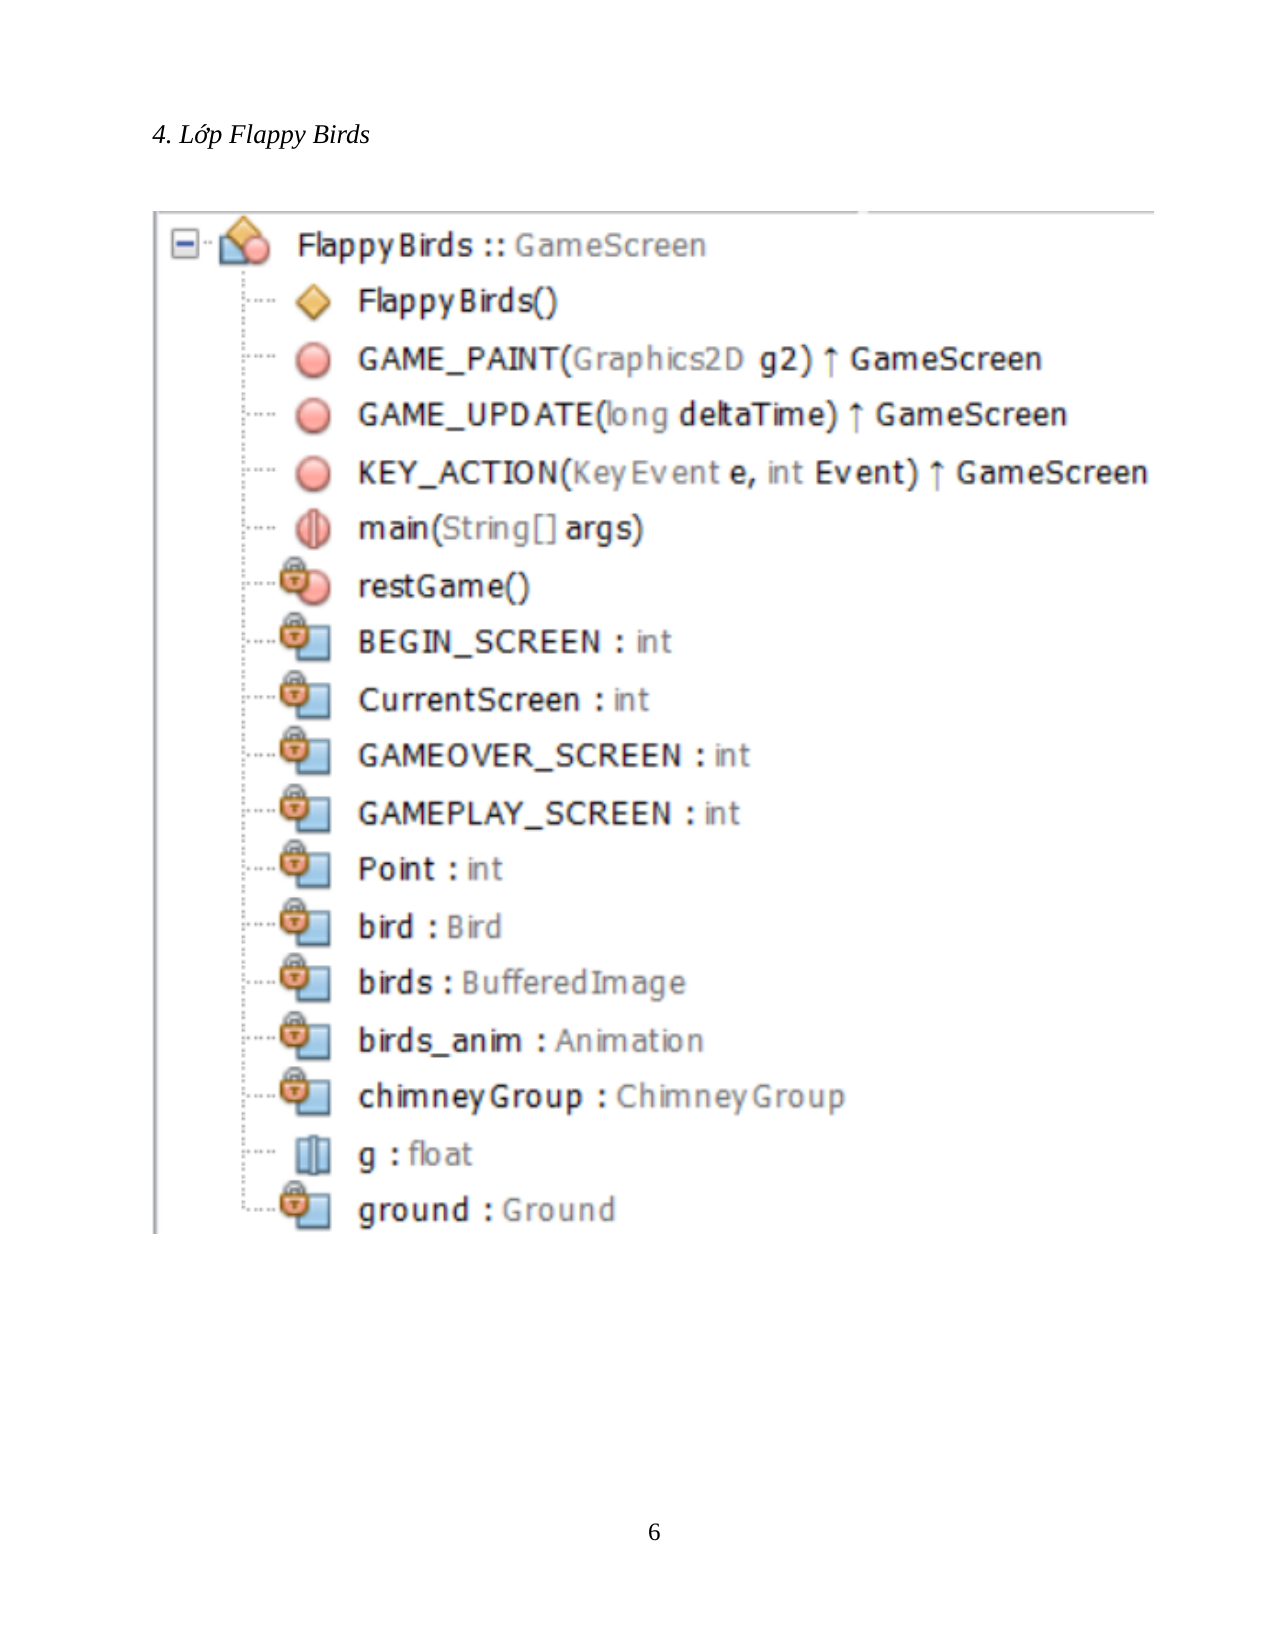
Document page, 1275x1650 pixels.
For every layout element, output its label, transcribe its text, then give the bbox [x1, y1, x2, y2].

text 4. Lớp Flappy Birds [152, 118, 1156, 149]
picture [152, 211, 1155, 1234]
